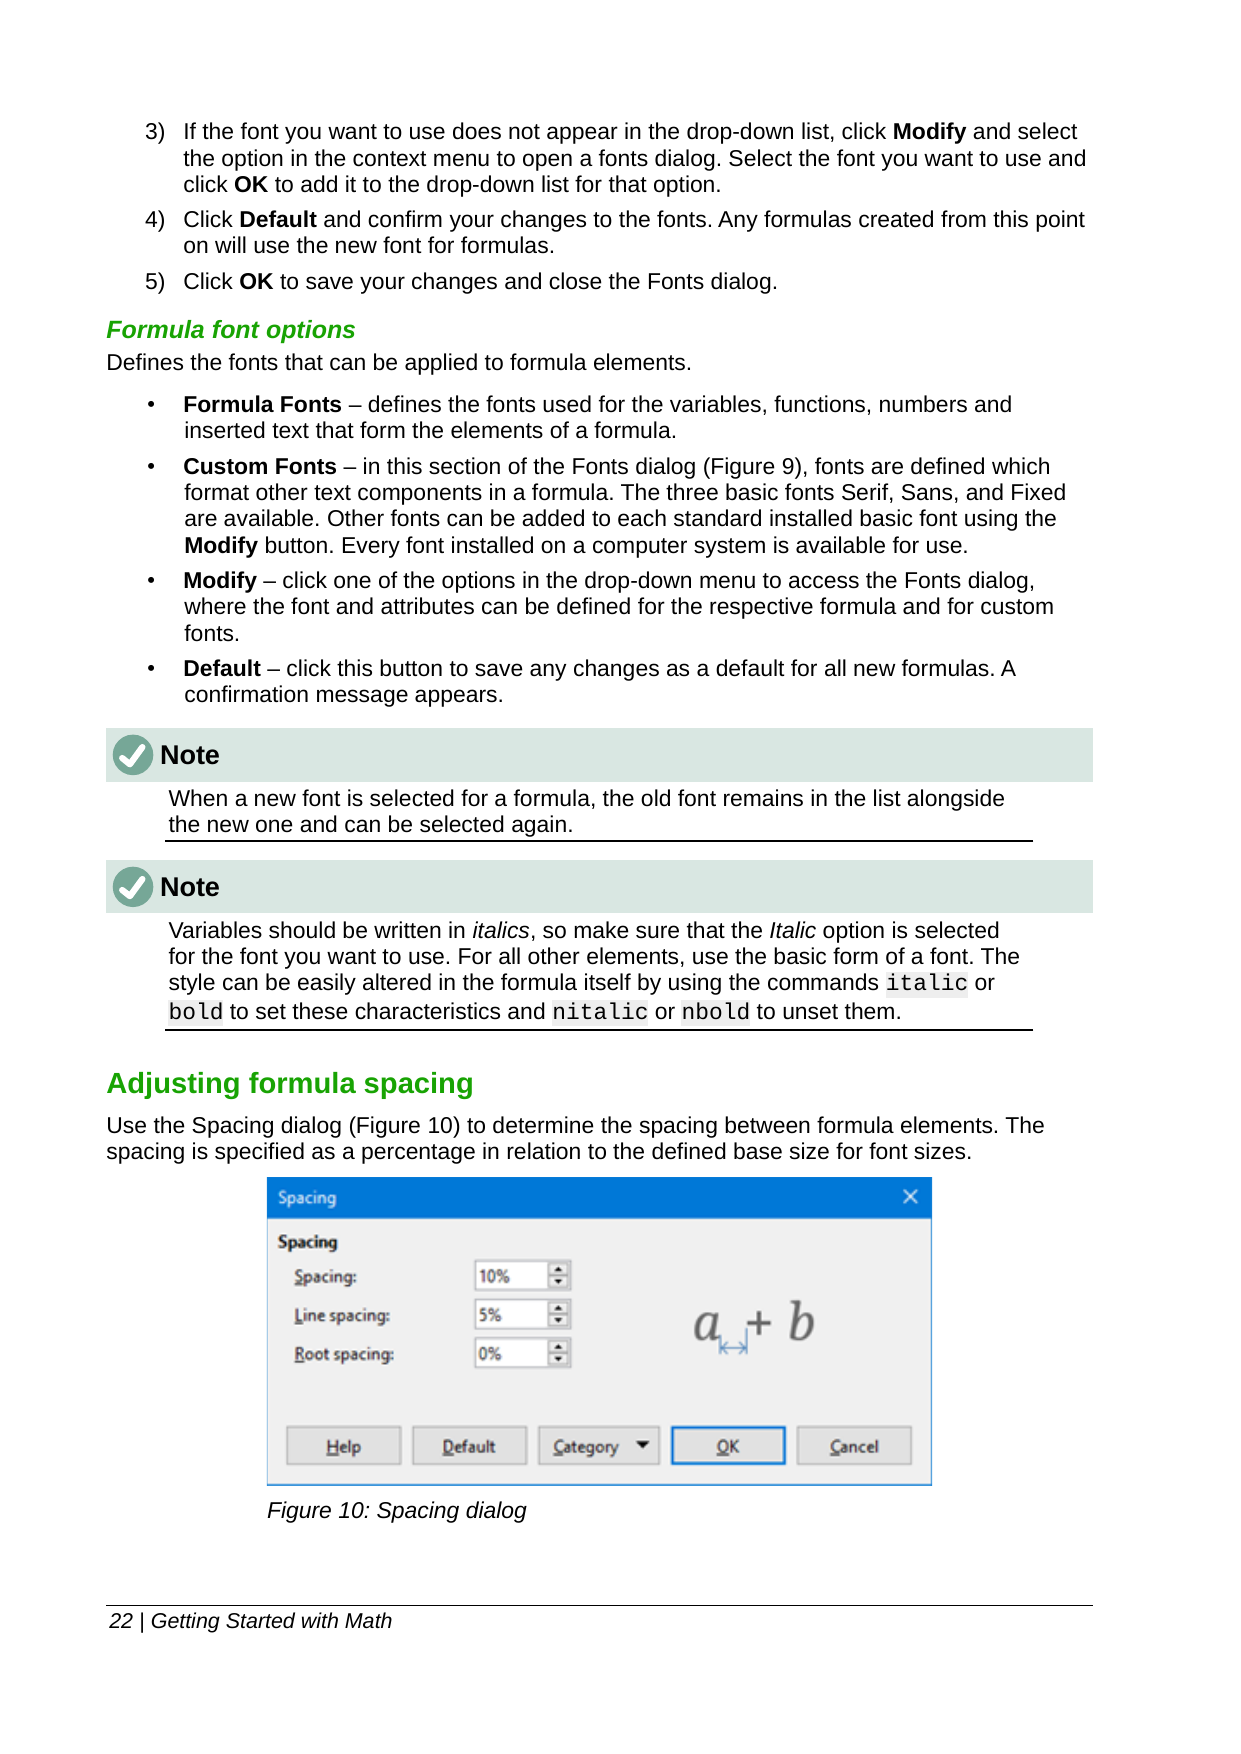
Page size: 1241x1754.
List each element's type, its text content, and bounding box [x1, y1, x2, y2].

list Modify – click one of the options in the drop-down menu to access the Fonts dialog, where the font and attributes can be defined for the respective formula and for custom fonts. [144, 564, 1093, 646]
list Click Default and confirm your changes to the fonts. Any formulas created from this point on will use the new font for formulas. [165, 206, 1093, 259]
list Custom Fonts – in this section of the Fonts dialog (Figure 9), fonts are defined which format other text components in a formula. The three basic fonts Serif, Sans, and Fixed are available. Other fonts can be added to each standard installed basic font using the Modify button. Every font installed on a computer system is available for use. [144, 450, 1093, 558]
list Default – click this button to save any changes as a default for all new formulas. A confirmation message appears. [144, 652, 1093, 710]
subtitle Formula font options [106, 314, 1093, 343]
picture [266, 1177, 933, 1486]
text When a new font is selected for a formula, the old font remains in the list alongside the new one and can be selected again. [165, 782, 1033, 840]
list If the font you want to use does not appear in the drop-down list, click Modify and select the option in the context menu to open a fonts dialog. Select the font you want to use and click OK to add it to the drop-down list for that option. [165, 118, 1093, 197]
text Variables should be written in italics, so make sure that the Italic option is selected for the font you want to use. For all other elements, use the basic form of a font. The style can be easily altered in the formula itself by using the commands italic or bold to set these characteristics and nitalic or nbold to unset them. [165, 913, 1033, 1029]
text Defines the fonts that can be applied to formula elements. [106, 349, 1093, 376]
text Use the Spacing dialog (Figure 10) to determine the spacing between formula elements. The spacing is specified as a percentage in relation to the defined base size for font sizes. [106, 1112, 1093, 1164]
list Click OK to save your changes and close the Fonts dialog. [165, 268, 1093, 294]
list Formula Fonts – defines the fonts used for the variables, functions, numbers and inserted text that form the elements of a formula. [144, 388, 1093, 444]
subtitle Note [106, 860, 1093, 913]
subtitle Adjusting formula spacing [106, 1066, 1093, 1100]
text Figure 10: Spacing dialog [267, 1497, 932, 1524]
subtitle Note [106, 728, 1093, 782]
